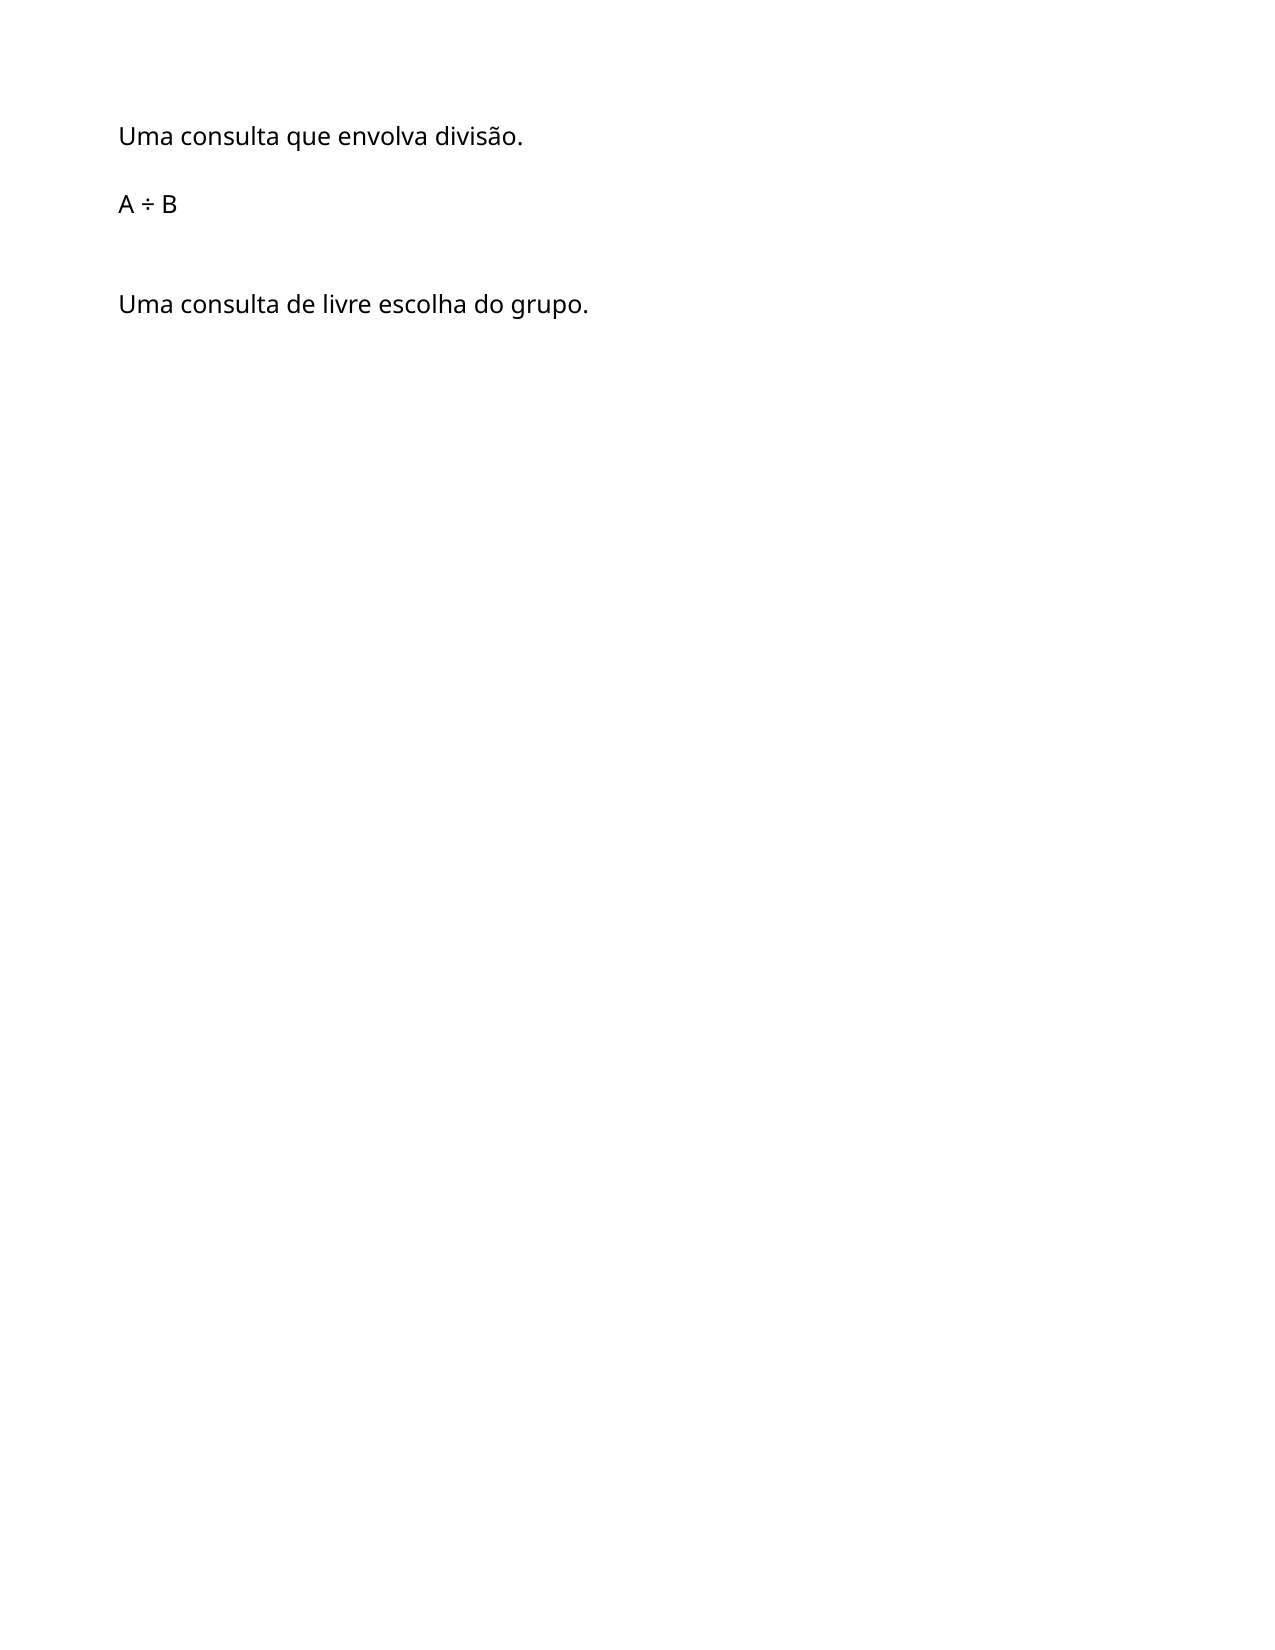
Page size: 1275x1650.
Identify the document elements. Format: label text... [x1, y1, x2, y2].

subtitle A ÷ B [118, 186, 1157, 221]
text Uma consulta de livre escolha do grupo. [118, 287, 1157, 321]
text Uma consulta que envolva divisão. [118, 118, 1157, 152]
